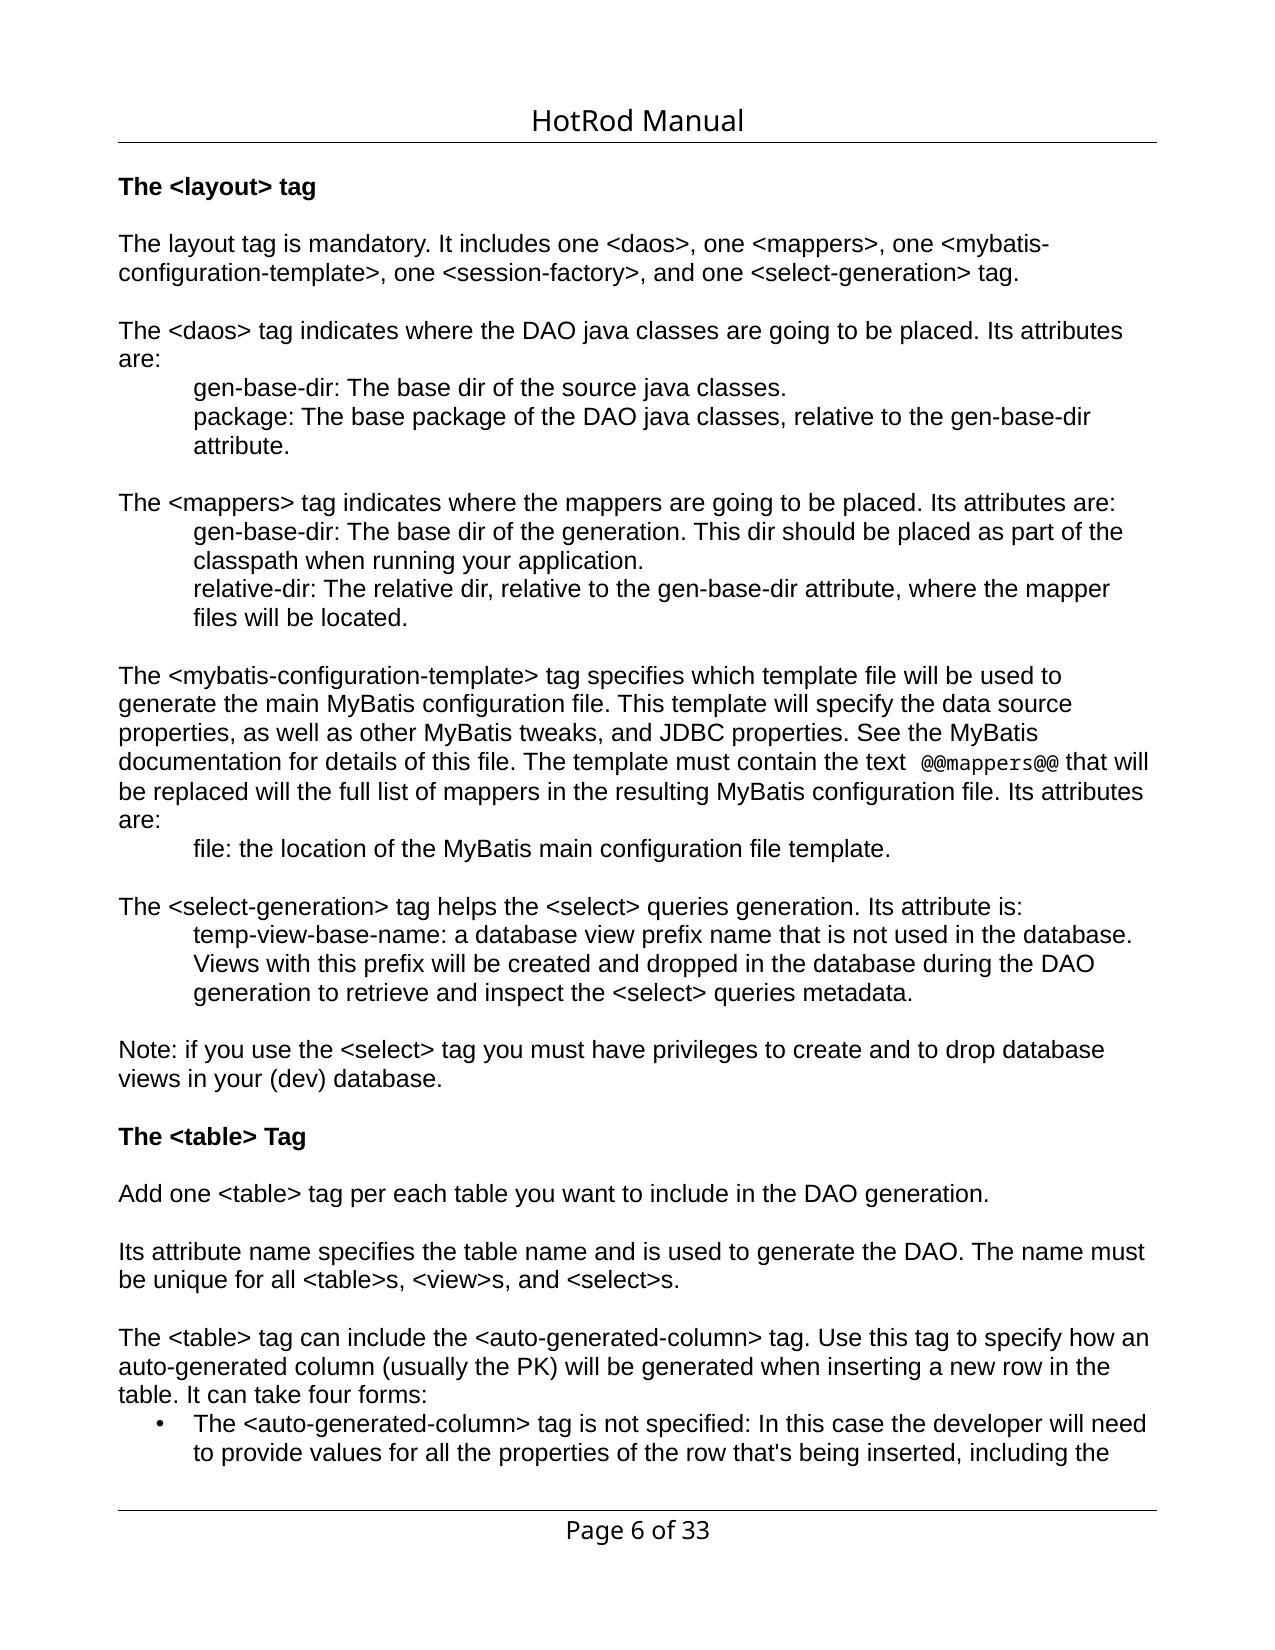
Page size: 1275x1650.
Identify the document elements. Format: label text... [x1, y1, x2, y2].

text The <layout> tag [118, 172, 1157, 201]
text The layout tag is mandatory. It includes one <daos>, one <mappers>, one <mybatis-configuration-template>, one <session-factory>, and one <select-generation> tag. [118, 229, 1157, 287]
text Add one <table> tag per each table you want to include in the DAO generation. [118, 1179, 1157, 1208]
text package: The base package of the DAO java classes, relative to the gen-base-dir attribute. [193, 402, 1157, 459]
text temp-view-base-name: a database view prefix name that is not used in the database. Views with this prefix will be created and dropped in the database during the DAO generation to retrieve and inspect the <select> queries metadata. [193, 920, 1157, 1007]
text The <table> tag can include the <auto-generated-column> tag. Use this tag to specify how an auto-generated column (usually the PK) will be generated when inserting a new row in the table. It can take four forms: [118, 1323, 1157, 1409]
text file: the location of the MyBatis main configuration file template. [193, 834, 1157, 863]
text The <daos> tag indicates where the DAO java classes are going to be placed. Its attributes are: [118, 316, 1157, 373]
list The <auto-generated-column> tag is not specified: In this case the developer will need to provide values for all the properties of the row that's being inserted, including the [156, 1409, 1157, 1467]
text gen-base-dir: The base dir of the generation. This dir should be placed as part of the classpath when running your application. [193, 517, 1157, 574]
text The <table> Tag [118, 1122, 1157, 1150]
text The <mybatis-configuration-template> tag specifies which template file will be used to generate the main MyBatis configuration file. This template will specify the data source properties, as well as other MyBatis tweaks, and JDBC properties. See the MyBatis documentation for details of this file. The template must contain the text @@mappers@@ that will be replaced will the full list of mappers in the resulting MyBatis configuration file. Its attributes are: [118, 661, 1157, 834]
text The <mappers> tag indicates where the mappers are going to be placed. Its attributes are: [118, 488, 1157, 517]
text relative-dir: The relative dir, relative to the gen-base-dir attribute, where the mapper files will be located. [193, 574, 1157, 632]
text Its attribute name specifies the table name and is used to generate the DAO. The name must be unique for all <table>s, <view>s, and <select>s. [118, 1237, 1157, 1294]
text The <select-generation> tag helps the <select> queries generation. Its attribute is: [118, 892, 1157, 920]
text Note: if you use the <select> tag you must have privileges to create and to drop database views in your (dev) database. [118, 1035, 1157, 1093]
text gen-base-dir: The base dir of the source java classes. [193, 373, 1157, 402]
